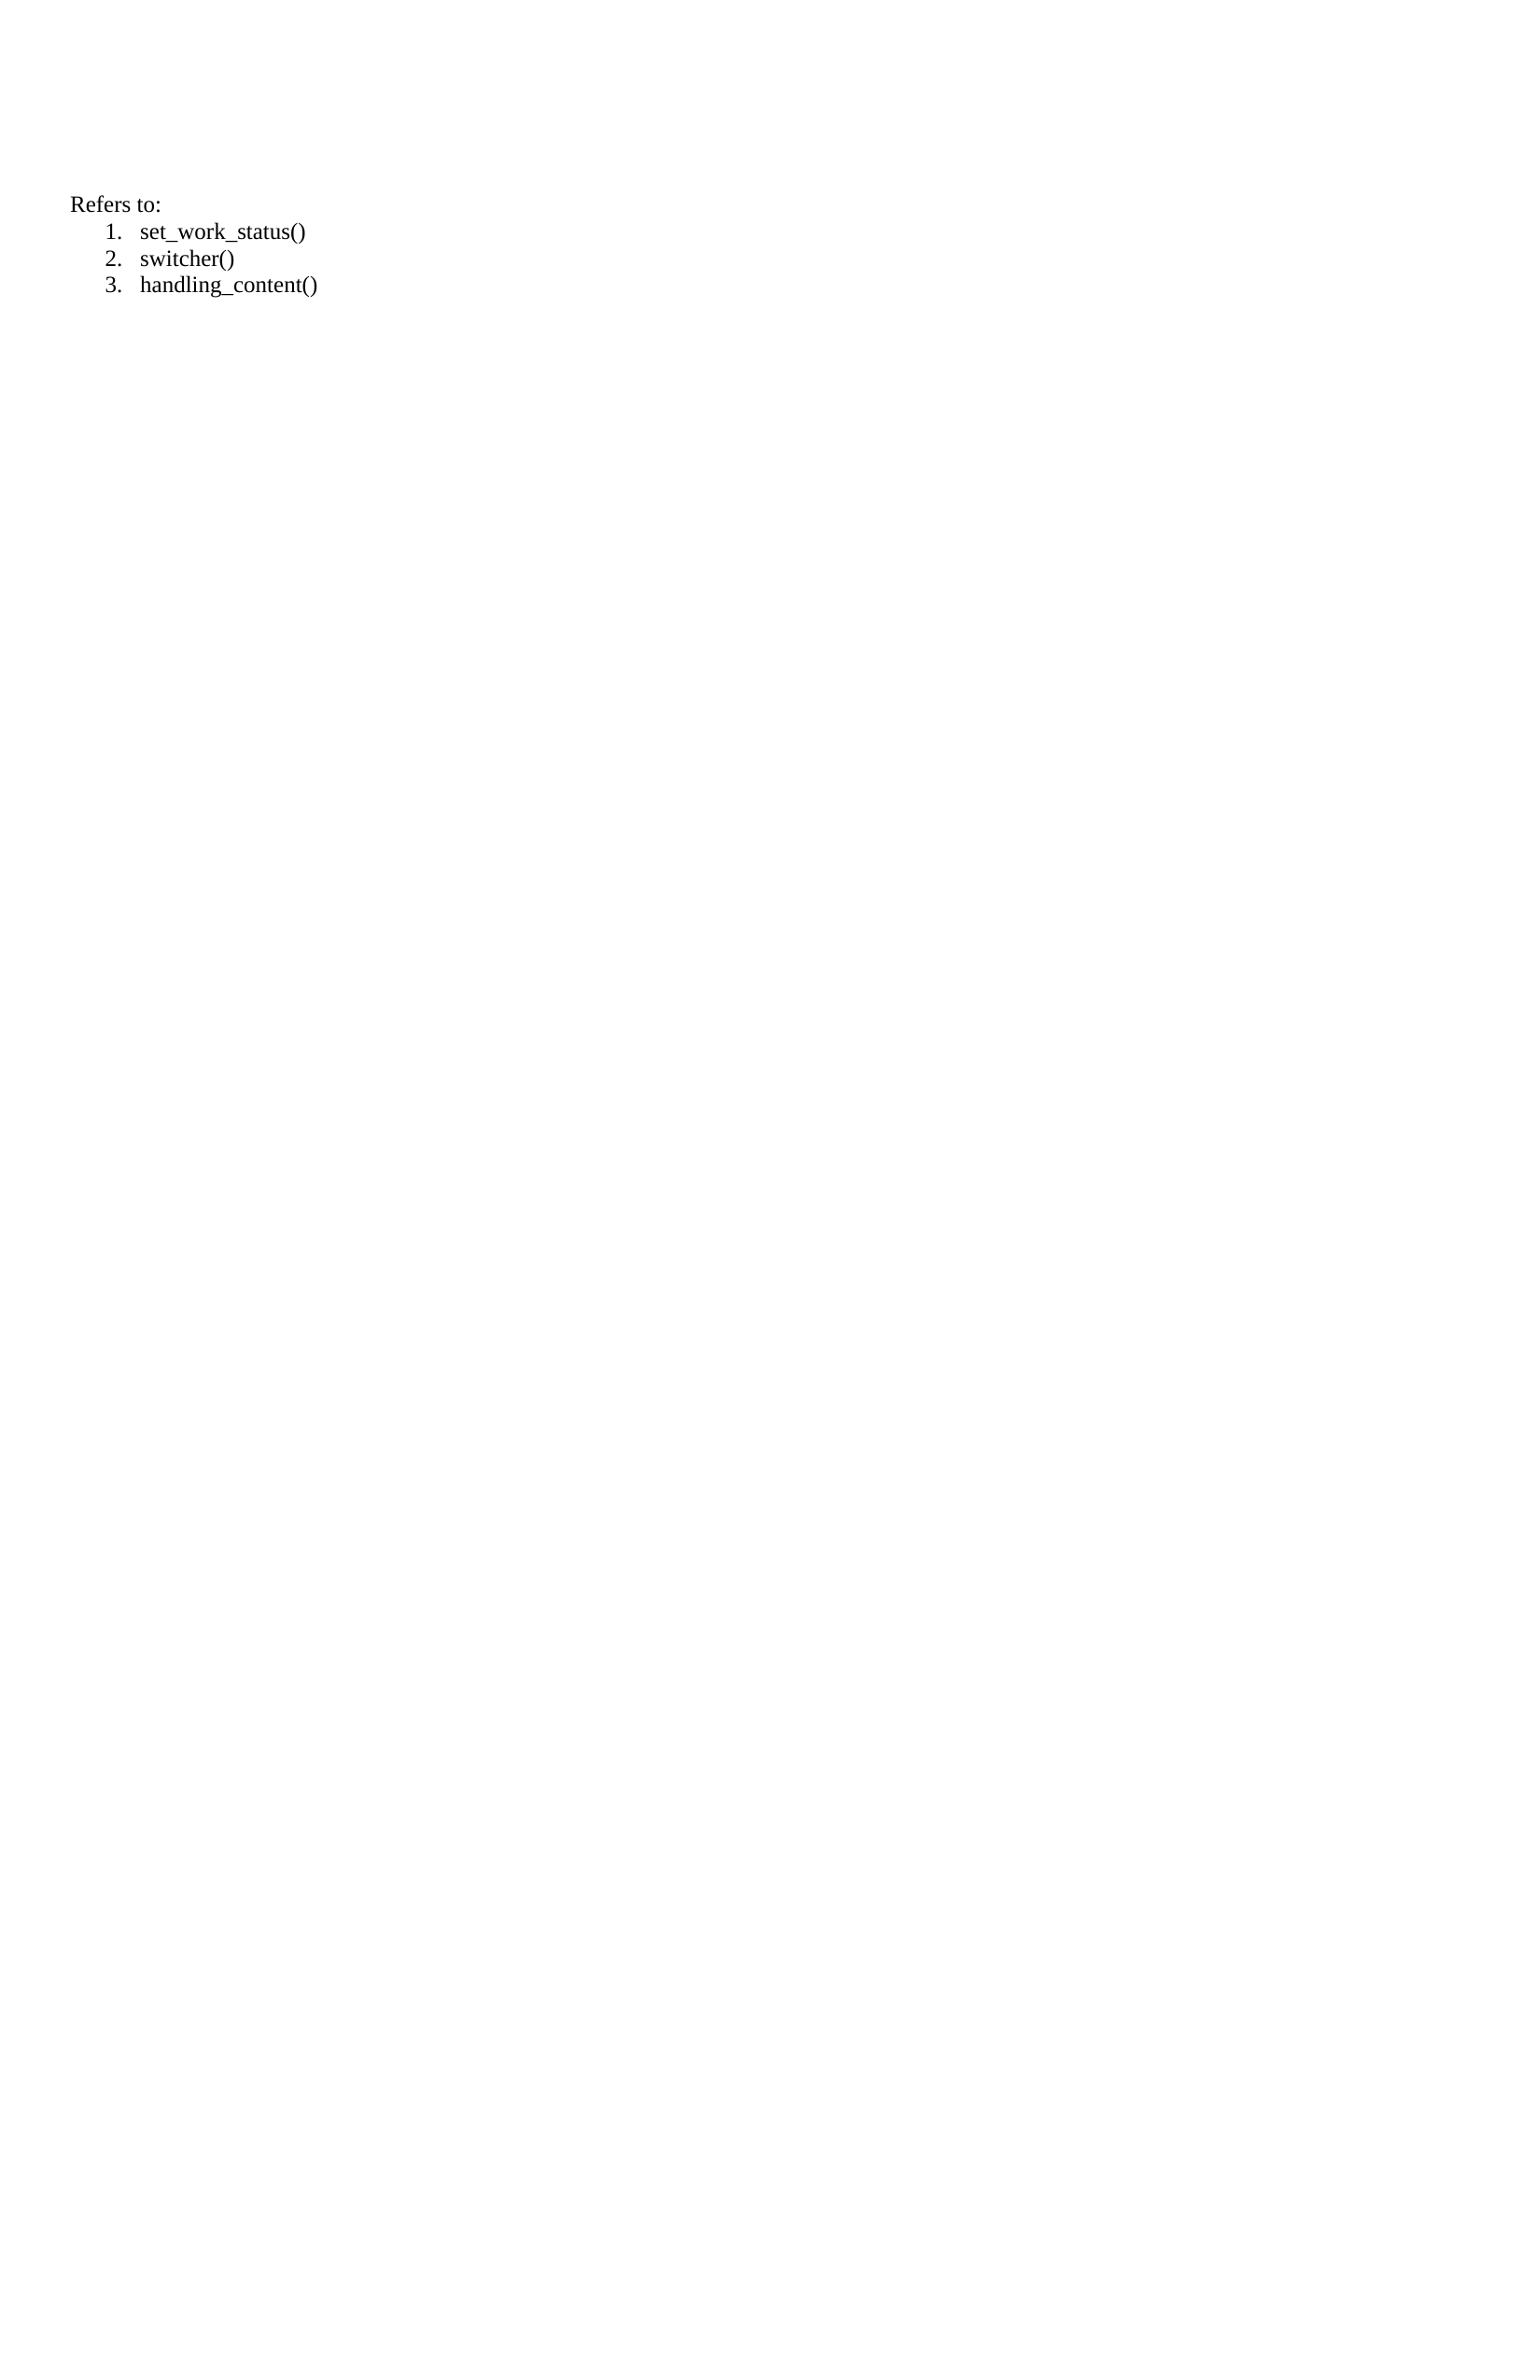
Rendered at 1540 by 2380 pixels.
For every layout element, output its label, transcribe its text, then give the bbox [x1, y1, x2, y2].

text Refers to: [70, 190, 1478, 217]
list handling_content() [105, 272, 1478, 298]
list switcher() [105, 245, 1478, 272]
list set_work_status() [105, 217, 1478, 245]
